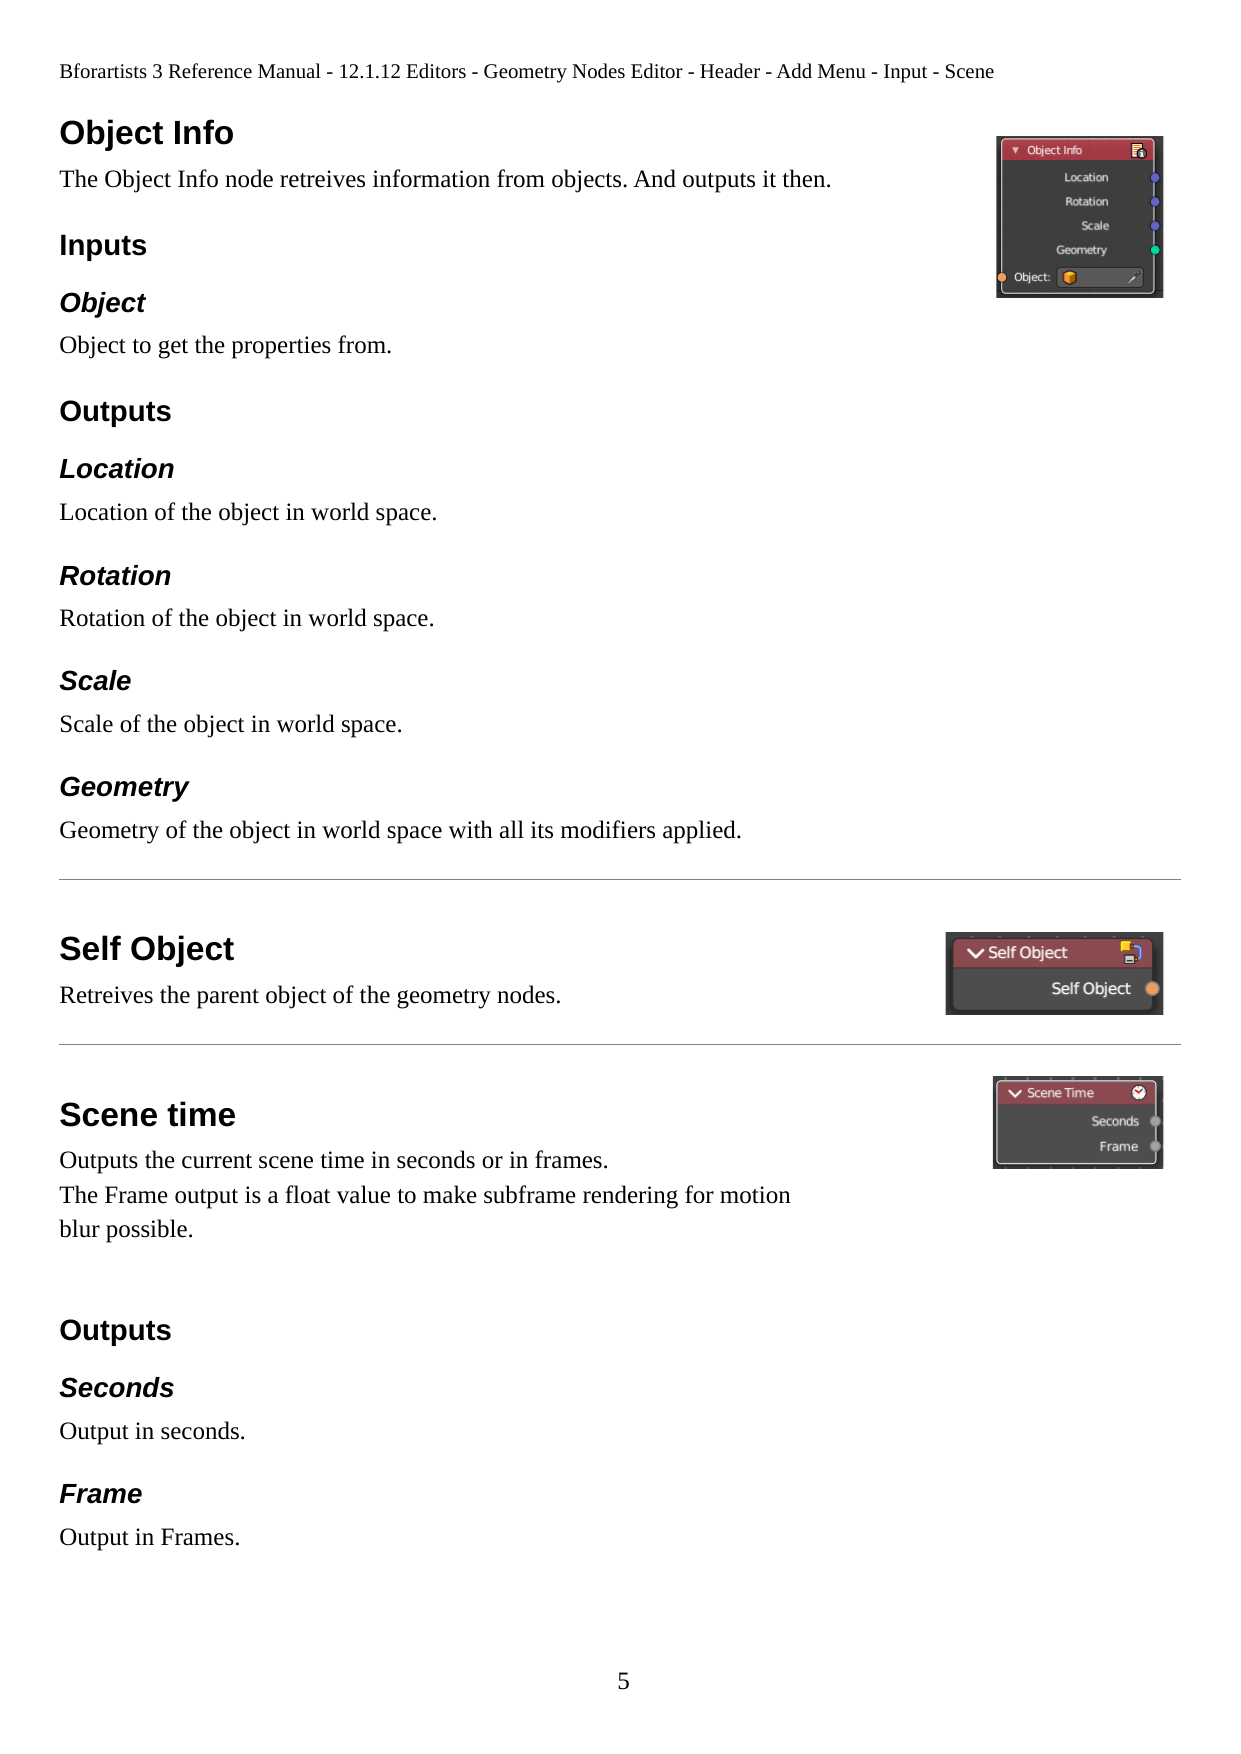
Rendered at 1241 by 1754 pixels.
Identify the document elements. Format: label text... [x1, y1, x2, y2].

subtitle Rotation [59, 559, 1181, 591]
subtitle [1164, 227, 1181, 261]
subtitle Geometry [59, 771, 1181, 803]
subtitle Object Info [59, 113, 1181, 151]
text Location of the object in world space. [59, 497, 1181, 526]
subtitle Scene time [59, 1094, 992, 1133]
text Object to get the properties from. [59, 331, 1181, 359]
picture [992, 1076, 1164, 1169]
subtitle [1164, 1094, 1181, 1133]
text Geometry of the object in world space with all its modifiers applied. [59, 815, 1181, 844]
text Retreives the parent object of the geometry nodes. [59, 980, 945, 1009]
subtitle Outputs [59, 394, 1181, 428]
subtitle Inputs [59, 227, 996, 261]
subtitle Scale [59, 665, 1181, 697]
subtitle Frame [59, 1477, 1181, 1509]
subtitle Outputs [59, 1313, 1181, 1346]
subtitle Self Object [59, 929, 1181, 968]
text Scale of the object in world space. [59, 709, 1181, 738]
text Output in Frames. [59, 1522, 1181, 1550]
subtitle Seconds [59, 1371, 1181, 1403]
text Rotation of the object in world space. [59, 603, 1181, 632]
text Output in seconds. [59, 1416, 1181, 1444]
subtitle Object [59, 286, 1181, 318]
subtitle Location [59, 453, 1181, 485]
text Outputs the current scene time in seconds or in frames. The Frame output is a float value to make subframe rendering for motion blur possible. [59, 1146, 1181, 1278]
picture [996, 136, 1164, 298]
text The Object Info node retreives information from objects. And outputs it then. [59, 164, 996, 192]
picture [945, 932, 1164, 1015]
